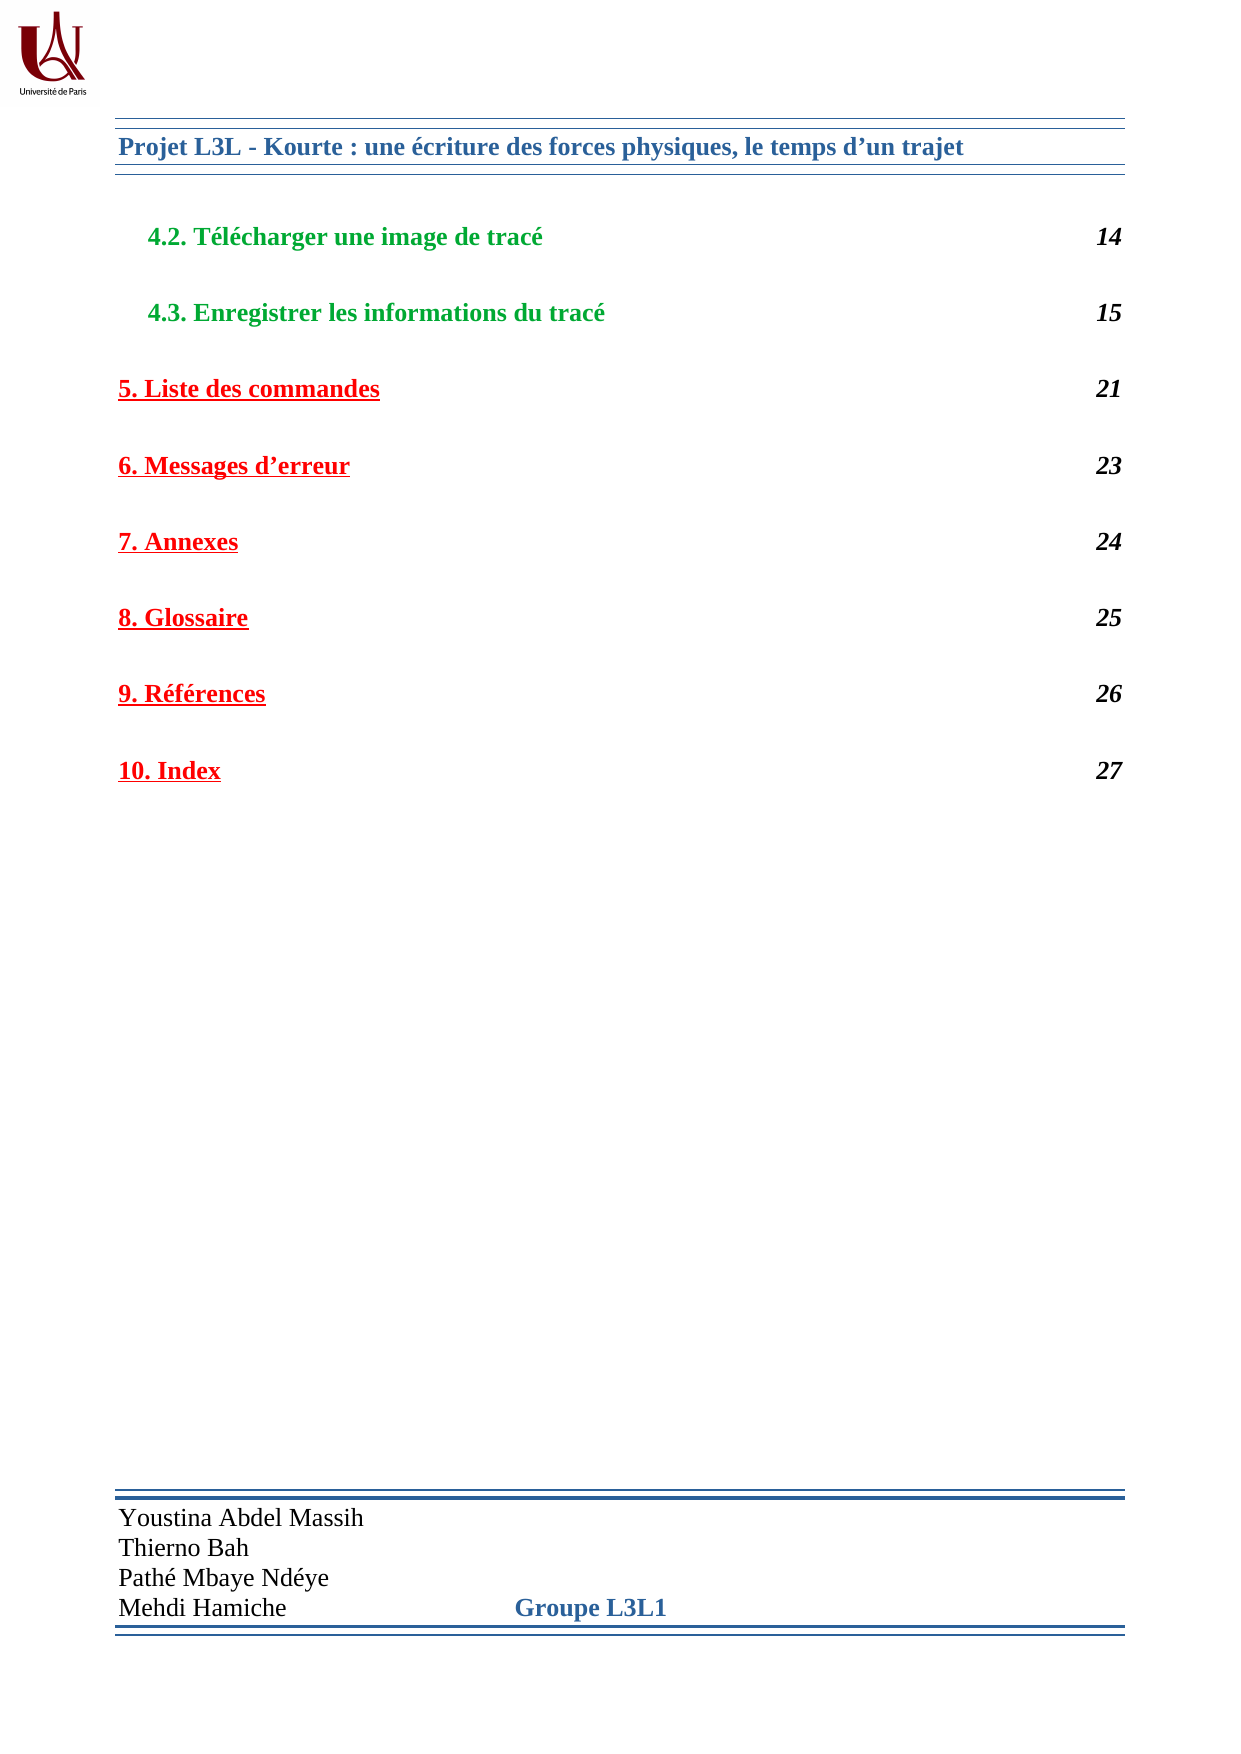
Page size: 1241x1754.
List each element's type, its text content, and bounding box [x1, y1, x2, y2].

text 5. Liste des commandes 21 [118, 373, 1122, 403]
text 7. Annexes 24 [118, 526, 1122, 556]
text 6. Messages d’erreur 23 [118, 450, 1122, 480]
text 4.2. Télécharger une image de tracé 14 [148, 221, 1122, 251]
text 8. Glossaire 25 [118, 602, 1122, 632]
text 4.3. Enregistrer les informations du tracé 15 [148, 297, 1122, 327]
text 10. Index 27 [118, 755, 1122, 785]
text 9. Références 26 [118, 678, 1122, 708]
picture [0, 0, 101, 107]
